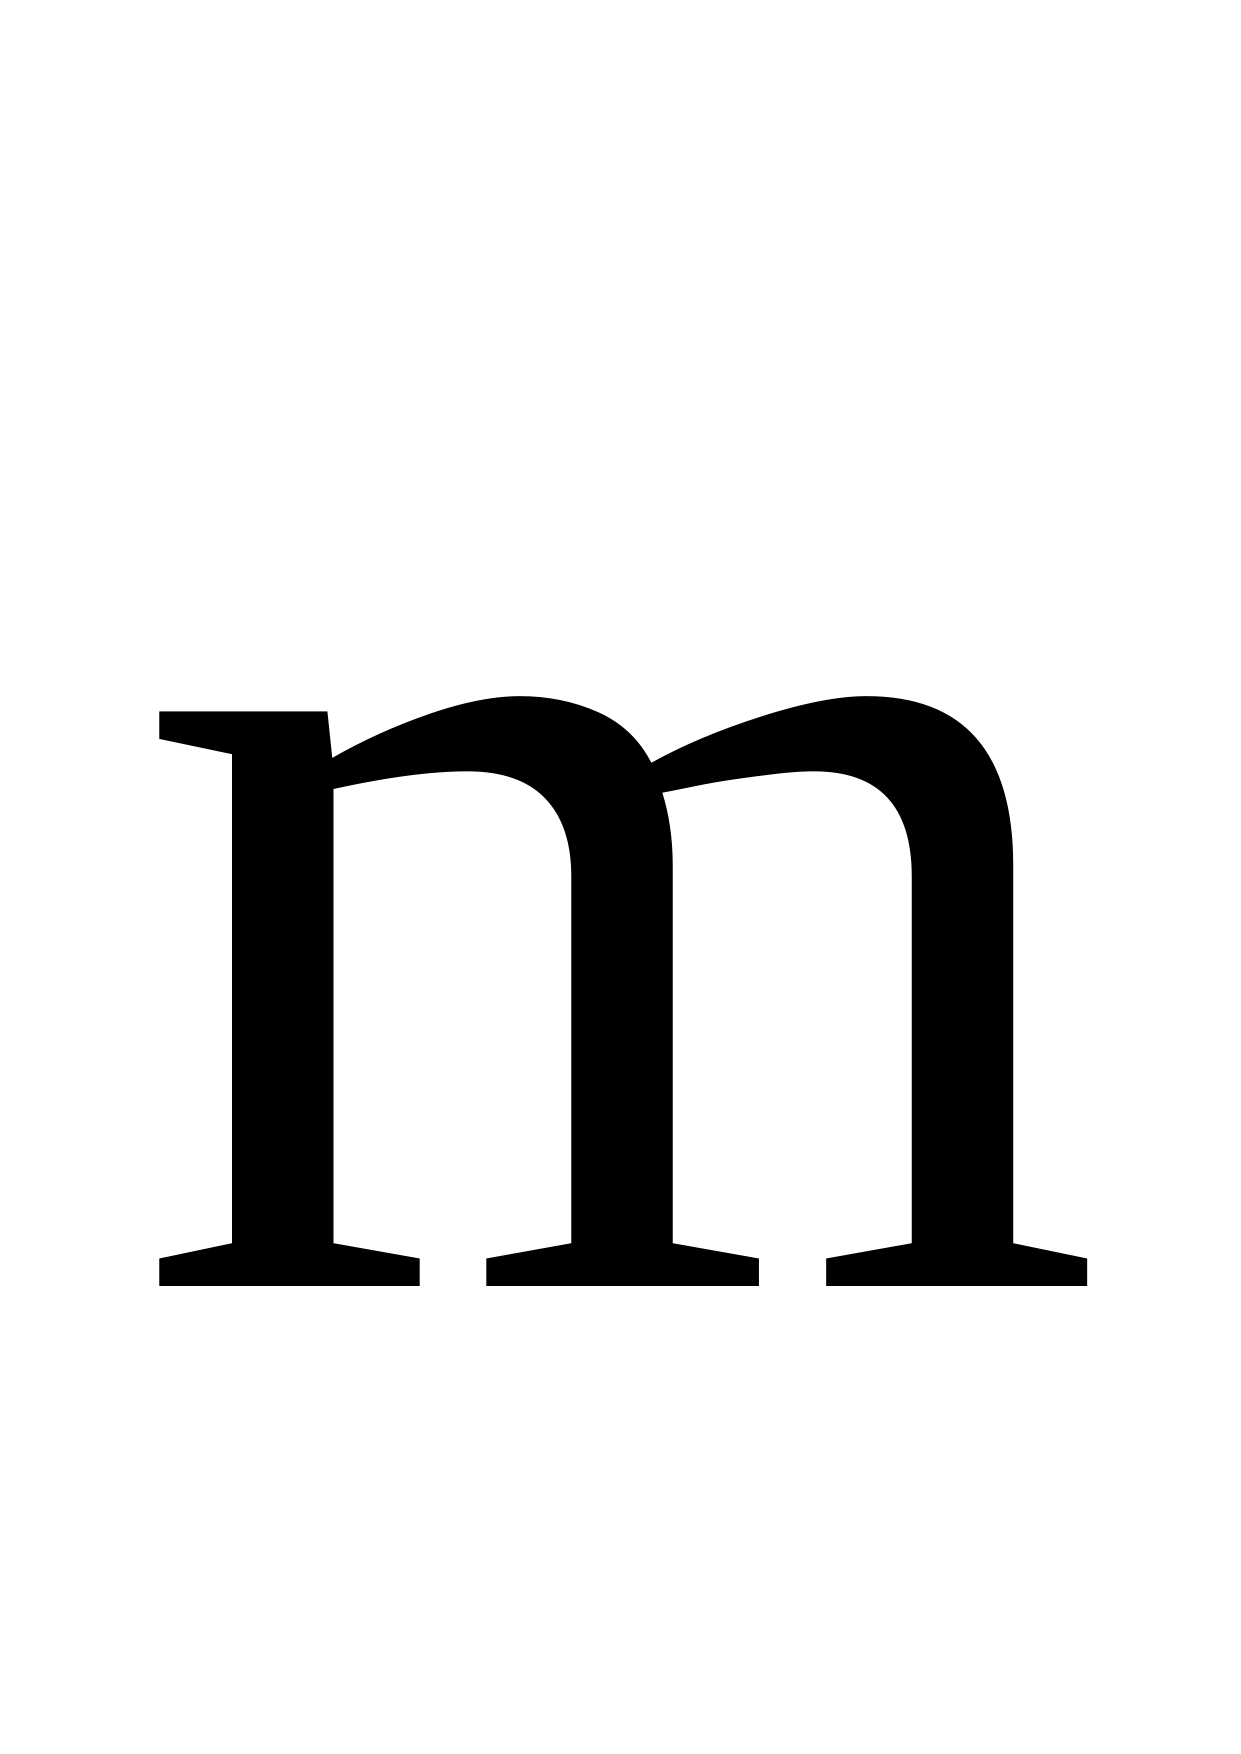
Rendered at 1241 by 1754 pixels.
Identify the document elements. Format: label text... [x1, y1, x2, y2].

text m [118, 118, 1122, 1558]
